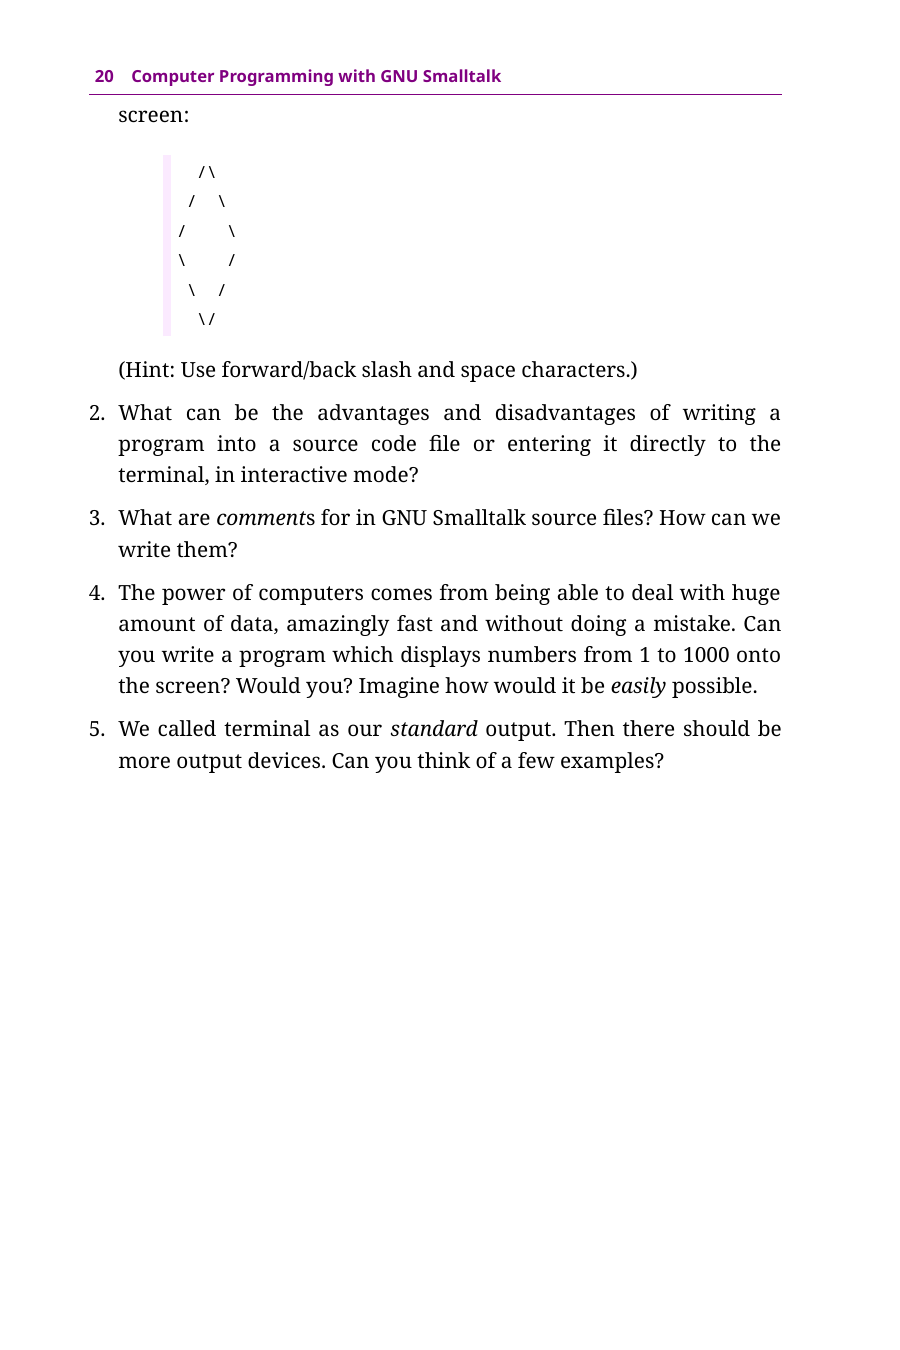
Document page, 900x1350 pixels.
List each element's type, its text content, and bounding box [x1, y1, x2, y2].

list What can be the advantages and disadvantages of writing a program into a source code file or entering it directly to the terminal, in interactive mode? [88, 398, 782, 489]
list The power of computers comes from being able to deal with huge amount of data, amazingly fast and without doing a mistake. Can you write a program which displays numbers from 1 to 1000 onto the screen? Would you? Imagine how would it be easily possible. [88, 578, 782, 700]
list (Hint: Use forward/back slash and space characters.) [88, 355, 782, 383]
list We called terminal as our standard output. Then there should be more output devices. Can you think of a few examples? [88, 714, 782, 774]
text /\ / \ / \ \ / \ / \/ [162, 154, 782, 336]
list screen: [88, 100, 782, 128]
list What are comments for in GNU Smalltalk source files? How can we write them? [88, 503, 782, 563]
